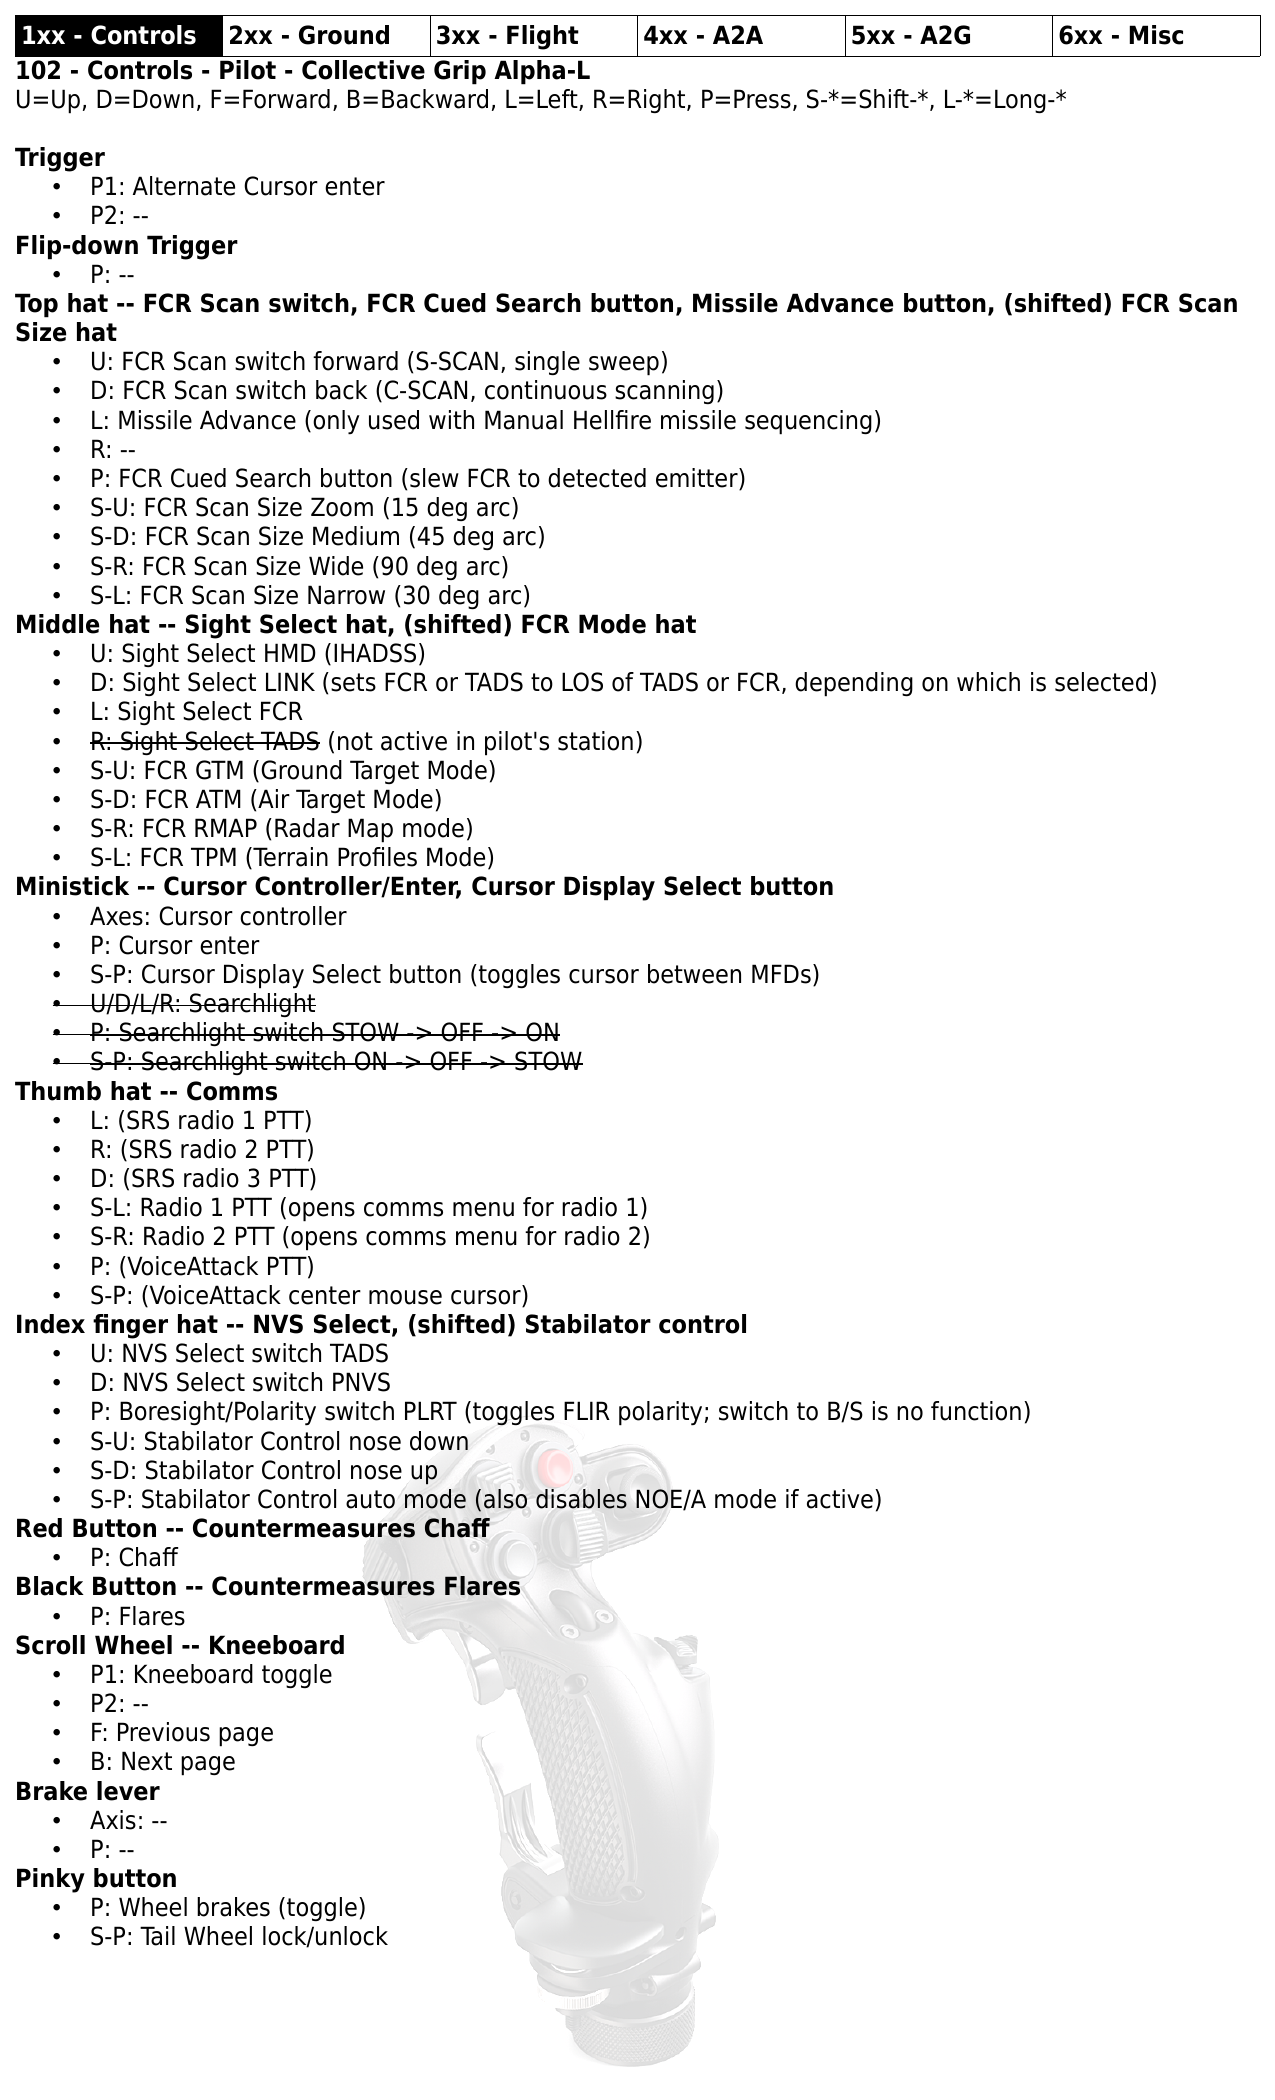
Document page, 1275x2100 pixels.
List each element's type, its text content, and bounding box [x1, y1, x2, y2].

list P1: Kneeboard toggle [52, 1660, 230, 1689]
list [1045, 1806, 1260, 1835]
list L: Missile Advance (only used with Manual Hellfire missile sequencing) [52, 406, 1260, 435]
list [1045, 1689, 1260, 1718]
text Red Button -- Countermeasures Chaff [1045, 1514, 1260, 1543]
table_header 3xx - Flight [431, 16, 637, 56]
list S-D: Stabilator Control nose up [1045, 1456, 1260, 1485]
list S-U: FCR Scan Size Zoom (15 deg arc) [52, 493, 1260, 522]
list P: Searchlight switch STOW -> OFF -> ON [52, 1018, 1260, 1047]
list B: Next page [52, 1747, 230, 1777]
list D: Sight Select LINK (sets FCR or TADS to LOS of TADS or FCR, depending on which is selected) [52, 668, 1260, 697]
text Thumb hat -- Comms [15, 1077, 1260, 1106]
text [1045, 1864, 1260, 1893]
text U=Up, D=Down, F=Forward, B=Backward, L=Left, R=Right, P=Press, S-*=Shift-*, L-*=Long-* [15, 85, 1260, 114]
text 102 - Controls - Pilot - Collective Grip Alpha-L [15, 57, 1260, 85]
list D: FCR Scan switch back (C-SCAN, continuous scanning) [52, 377, 1260, 406]
text Black Button -- Countermeasures Flares [1045, 1572, 1260, 1602]
list [1045, 1543, 1260, 1572]
list S-P: (VoiceAttack center mouse cursor) [52, 1281, 1260, 1310]
list S-U: Stabilator Control nose down [52, 1427, 230, 1456]
list P: Boresight/Polarity switch PLRT (toggles FLIR polarity; switch to B/S is no function) [52, 1397, 230, 1427]
text [1045, 1777, 1260, 1806]
list F: Previous page [52, 1718, 230, 1747]
list [1045, 1602, 1260, 1631]
list P: -- [52, 1835, 230, 1864]
list P: Cursor enter [52, 931, 1260, 960]
list S-U: FCR GTM (Ground Target Mode) [52, 756, 1260, 785]
list S-L: FCR Scan Size Narrow (30 deg arc) [52, 581, 1260, 610]
text Top hat -- FCR Scan switch, FCR Cued Search button, Missile Advance button, (shifted) FCR Scan Size hat [15, 289, 1260, 347]
list D: NVS Select switch PNVS [52, 1368, 230, 1397]
list P: FCR Cued Search button (slew FCR to detected emitter) [52, 464, 1260, 493]
list S-P: Stabilator Control auto mode (also disables NOE/A mode if active) [1045, 1485, 1260, 1514]
list S-P: Tail Wheel lock/unlock [52, 1922, 230, 1952]
list P: (VoiceAttack PTT) [52, 1252, 1260, 1281]
list P: Chaff [52, 1543, 230, 1572]
text Flip-down Trigger [15, 231, 1260, 260]
list U/D/L/R: Searchlight [52, 989, 1260, 1018]
list Axis: -- [52, 1806, 230, 1835]
list S-L: FCR TPM (Terrain Profiles Mode) [52, 843, 1260, 872]
table_header 5xx - A2G [846, 16, 1052, 56]
list S-P: Searchlight switch ON -> OFF -> STOW [52, 1047, 1260, 1077]
table_header 4xx - A2A [638, 16, 845, 56]
text Black Button -- Countermeasures Flares [15, 1572, 230, 1602]
list P2: -- [52, 1689, 230, 1718]
text Ministick -- Cursor Controller/Enter, Cursor Display Select button [15, 872, 1260, 902]
text Pinky button [15, 1864, 230, 1893]
list S-P: Stabilator Control auto mode (also disables NOE/A mode if active) [52, 1485, 230, 1514]
list U: NVS Select switch TADS [1045, 1339, 1260, 1368]
table_header 6xx - Misc [1053, 16, 1260, 56]
list R: (SRS radio 2 PTT) [52, 1135, 1260, 1164]
list S-P: Cursor Display Select button (toggles cursor between MFDs) [52, 960, 1260, 989]
list S-R: FCR Scan Size Wide (90 deg arc) [52, 552, 1260, 581]
list S-U: Stabilator Control nose down [1045, 1427, 1260, 1456]
list P: Wheel brakes (toggle) [1045, 1893, 1260, 1922]
list U: FCR Scan switch forward (S-SCAN, single sweep) [52, 347, 1260, 377]
table_header 2xx - Ground [223, 16, 430, 56]
list S-L: Radio 1 PTT (opens comms menu for radio 1) [52, 1193, 1260, 1222]
text Scroll Wheel -- Kneeboard [1045, 1631, 1260, 1660]
list R: -- [52, 435, 1260, 464]
list U: Sight Select HMD (IHADSS) [52, 639, 1260, 668]
list D: NVS Select switch PNVS [1045, 1368, 1260, 1397]
list S-D: FCR Scan Size Medium (45 deg arc) [52, 522, 1260, 552]
list P: Wheel brakes (toggle) [52, 1893, 230, 1922]
list P: -- [52, 260, 1260, 289]
list R: Sight Select TADS (not active in pilot's station) [52, 727, 1260, 756]
list P1: Alternate Cursor enter [52, 172, 1260, 202]
list B: Next page [1045, 1747, 1260, 1777]
text Index finger hat -- NVS Select, (shifted) Stabilator control [1045, 1310, 1260, 1339]
list P: Boresight/Polarity switch PLRT (toggles FLIR polarity; switch to B/S is no function) [1045, 1397, 1260, 1427]
list P1: Kneeboard toggle [1045, 1660, 1260, 1689]
list P: Flares [52, 1602, 230, 1631]
list S-D: Stabilator Control nose up [52, 1456, 230, 1485]
list L: (SRS radio 1 PTT) [52, 1106, 1260, 1135]
list F: Previous page [1045, 1718, 1260, 1747]
text Middle hat -- Sight Select hat, (shifted) FCR Mode hat [15, 610, 1260, 639]
list S-R: FCR RMAP (Radar Map mode) [52, 814, 1260, 843]
list L: Sight Select FCR [52, 697, 1260, 727]
text Index finger hat -- NVS Select, (shifted) Stabilator control [15, 1310, 230, 1339]
text Scroll Wheel -- Kneeboard [15, 1631, 230, 1660]
table_header 1xx - Controls [16, 16, 222, 56]
list D: (SRS radio 3 PTT) [52, 1164, 1260, 1193]
list U: NVS Select switch TADS [52, 1339, 230, 1368]
list S-D: FCR ATM (Air Target Mode) [52, 785, 1260, 814]
list S-P: Tail Wheel lock/unlock [1045, 1922, 1260, 1952]
list [1045, 1835, 1260, 1864]
list P2: -- [52, 202, 1260, 231]
list Axes: Cursor controller [52, 902, 1260, 931]
text Trigger [15, 143, 1260, 172]
text Brake lever [15, 1777, 230, 1806]
text Red Button -- Countermeasures Chaff [15, 1514, 230, 1543]
list S-R: Radio 2 PTT (opens comms menu for radio 2) [52, 1222, 1260, 1252]
